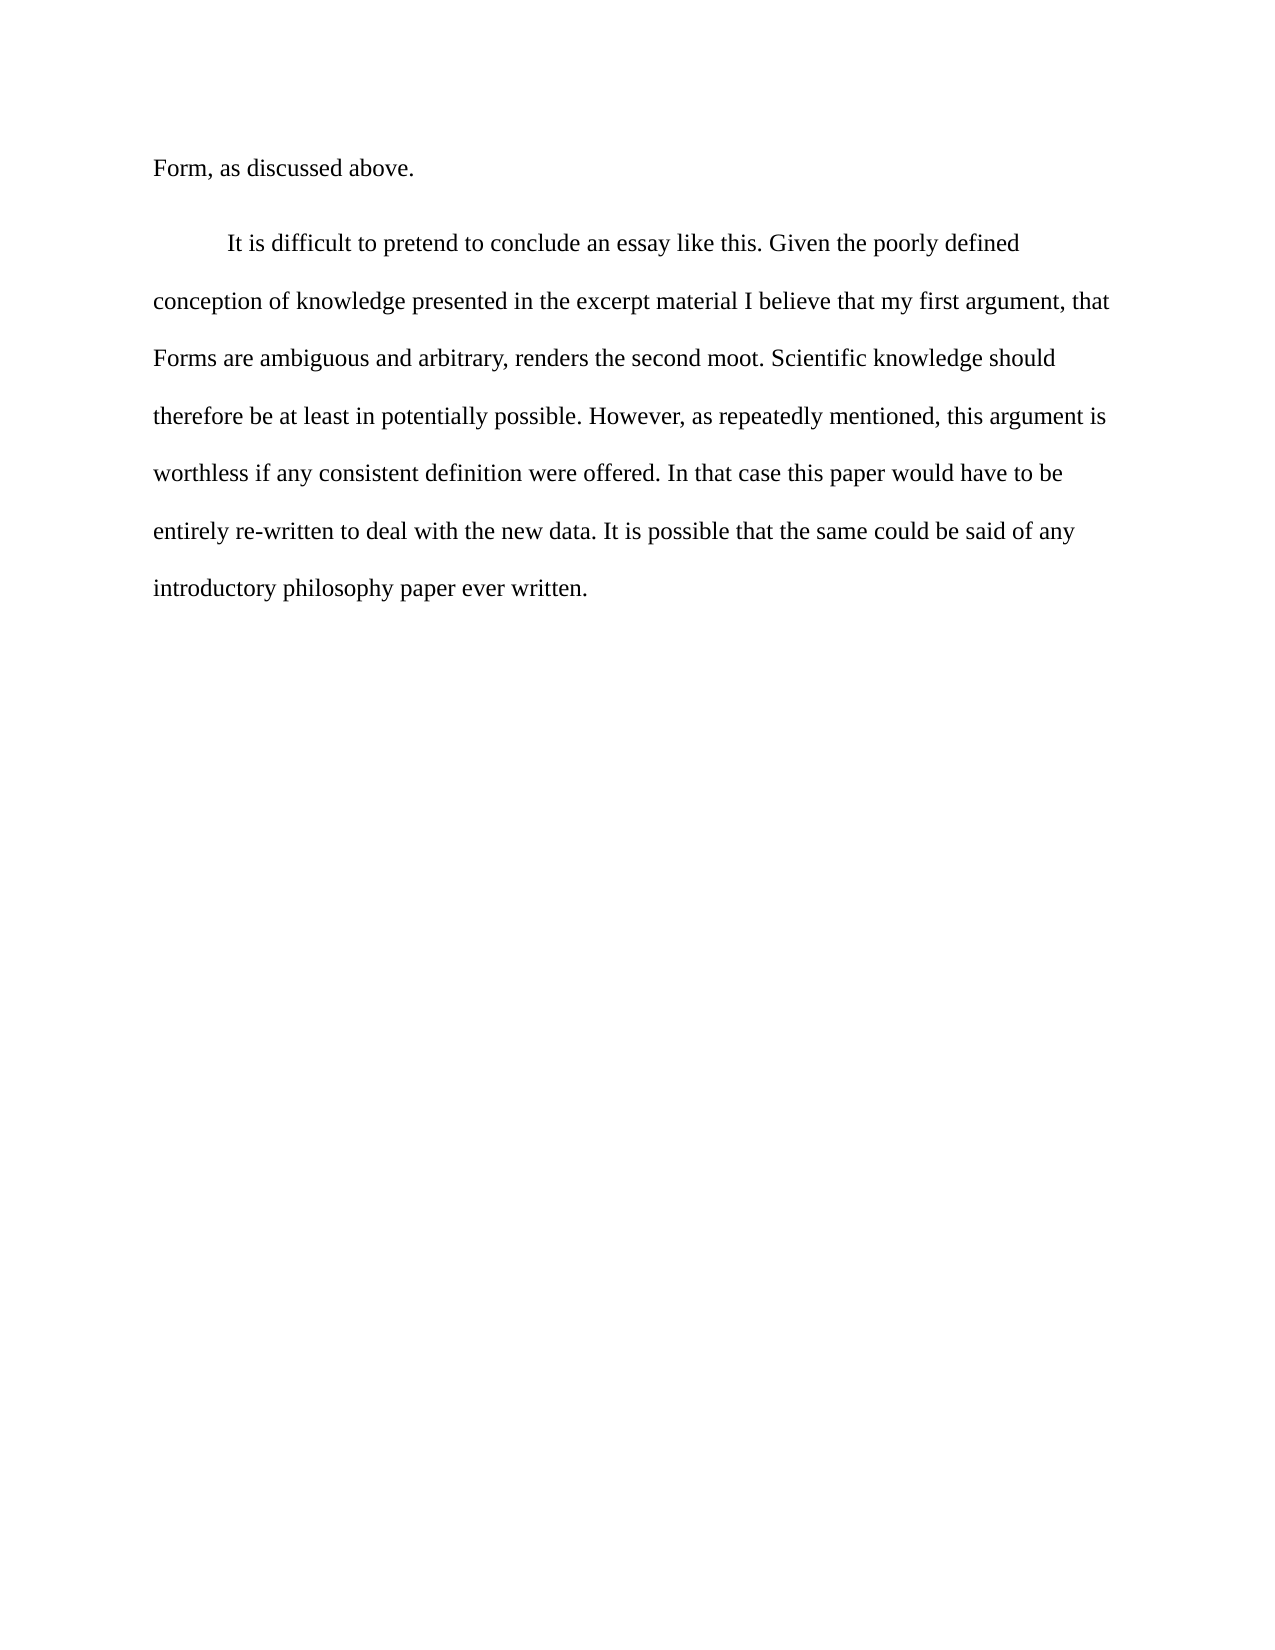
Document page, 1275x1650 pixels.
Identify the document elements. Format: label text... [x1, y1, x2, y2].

text It is difficult to pretend to conclude an essay like this. Given the poorly defined conception of knowledge presented in the excerpt material I believe that my first argument, that Forms are ambiguous and arbitrary, renders the second moot. Scientific knowledge should therefore be at least in potentially possible. However, as repeatedly mentioned, this argument is worthless if any consistent definition were offered. In that case this paper would have to be entirely re-written to deal with the new data. It is possible that the same could be said of any introductory philosophy paper ever written. [153, 228, 1122, 602]
text Form, as discussed above. [153, 153, 1122, 182]
